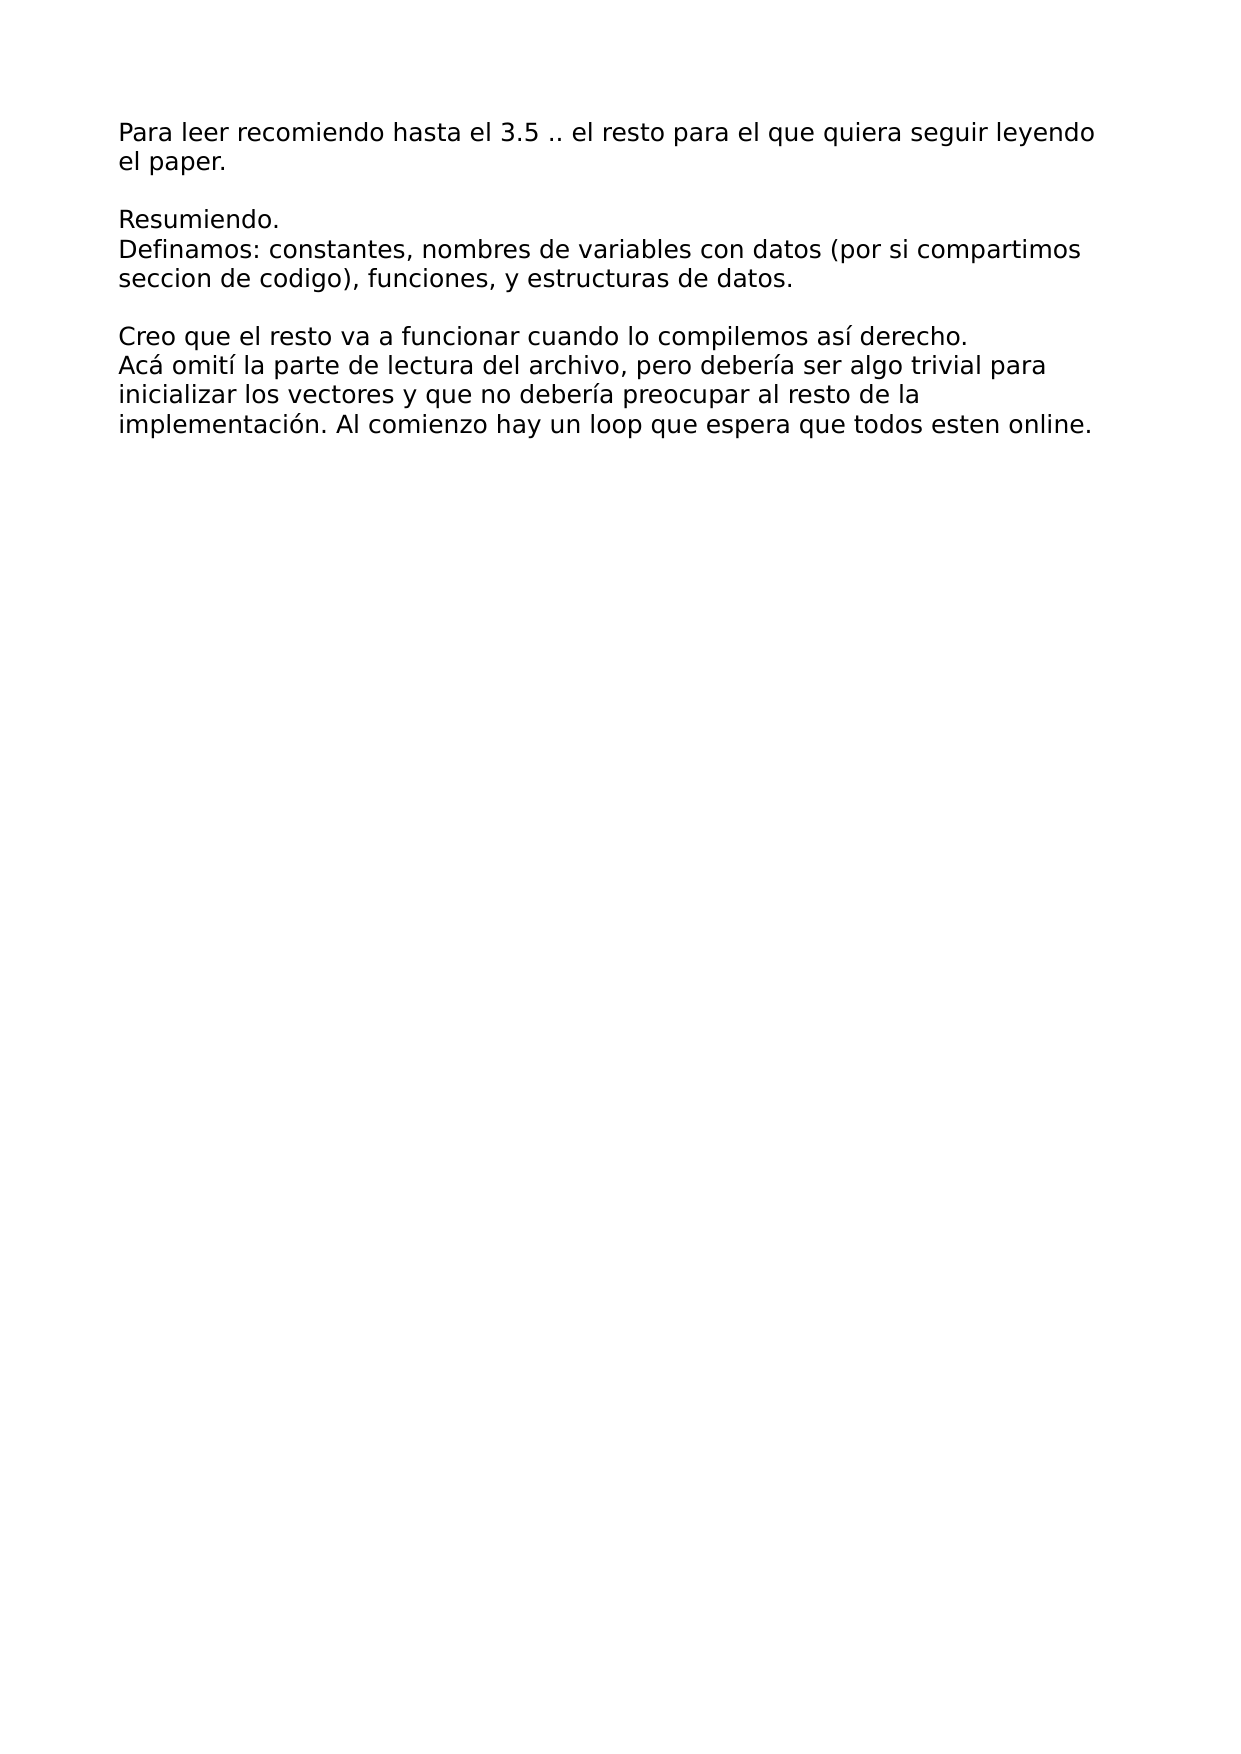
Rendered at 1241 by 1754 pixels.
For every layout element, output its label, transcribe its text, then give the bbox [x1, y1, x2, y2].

text Acá omití la parte de lectura del archivo, pero debería ser algo trivial para inicializar los vectores y que no debería preocupar al resto de la implementación. Al comienzo hay un loop que espera que todos esten online. [118, 351, 1122, 439]
text Creo que el resto va a funcionar cuando lo compilemos así derecho. [118, 322, 1122, 351]
text Definamos: constantes, nombres de variables con datos (por si compartimos seccion de codigo), funciones, y estructuras de datos. [118, 235, 1122, 293]
text Para leer recomiendo hasta el 3.5 .. el resto para el que quiera seguir leyendo el paper. [118, 118, 1122, 176]
text Resumiendo. [118, 206, 1122, 235]
